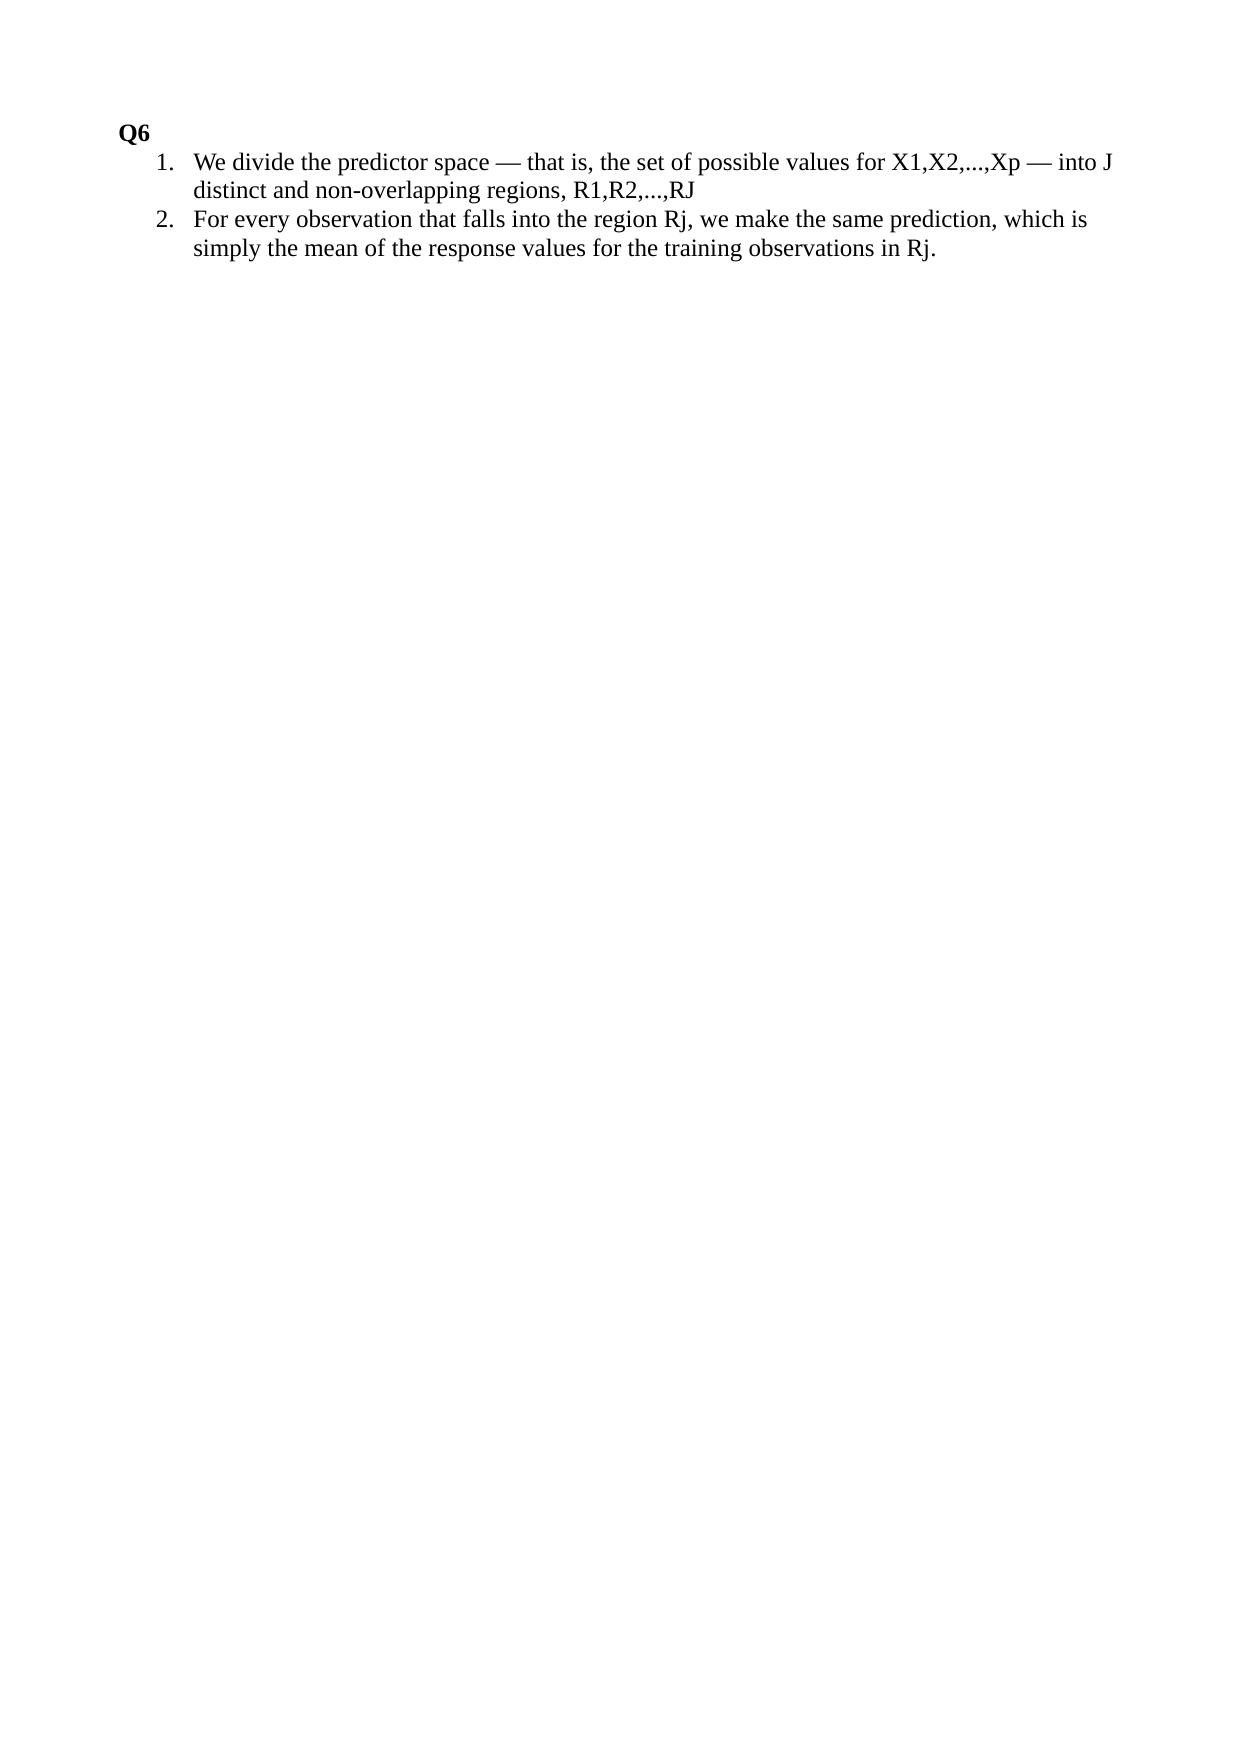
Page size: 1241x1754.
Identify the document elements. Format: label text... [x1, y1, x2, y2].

list We divide the predictor space — that is, the set of possible values for X1,X2,...,Xp — into J distinct and non-overlapping regions, R1,R2,...,RJ [156, 147, 1122, 204]
text Q6 [118, 118, 1122, 147]
list For every observation that falls into the region Rj, we make the same prediction, which is simply the mean of the response values for the training observations in Rj. [156, 204, 1122, 262]
